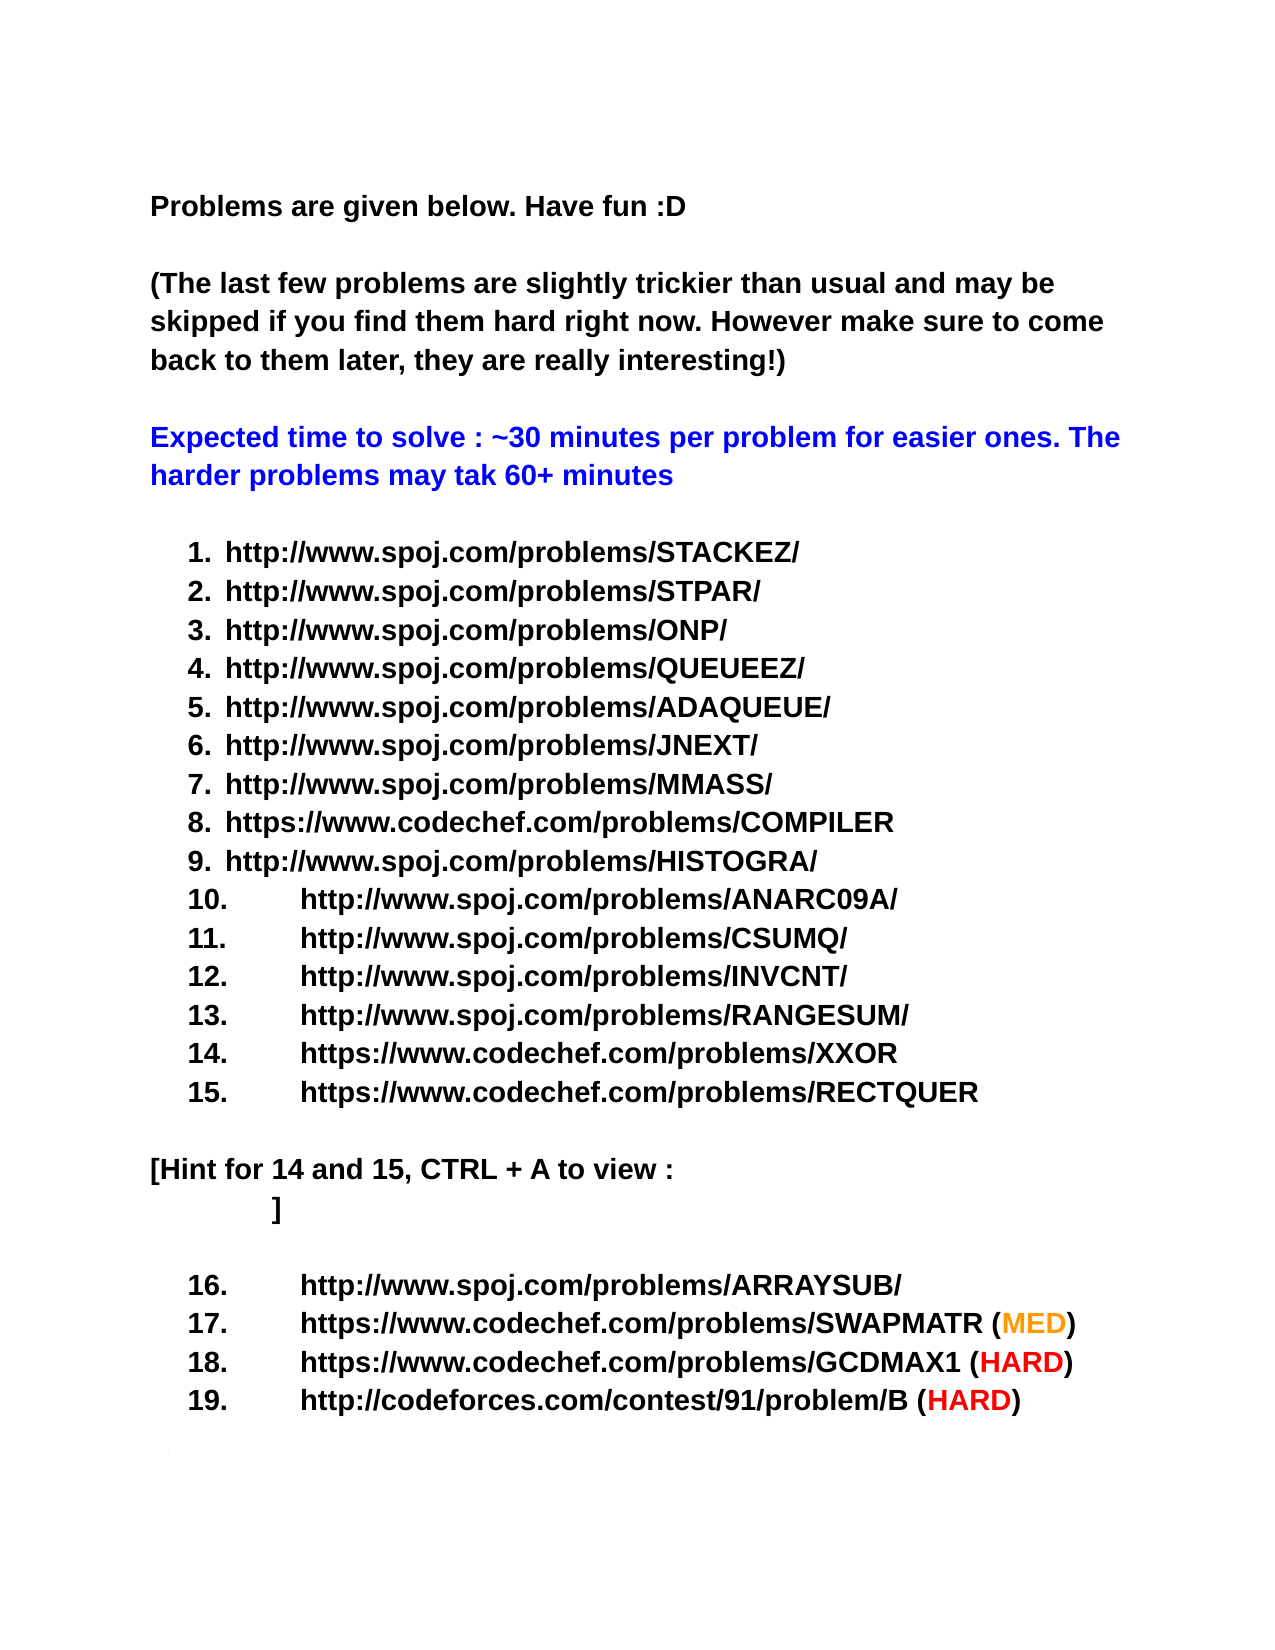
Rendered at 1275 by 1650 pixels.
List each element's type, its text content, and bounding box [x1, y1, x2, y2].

list http://www.spoj.com/problems/STPAR/ [187, 574, 1125, 607]
list http://www.spoj.com/problems/RANGESUM/ [187, 998, 1125, 1031]
list http://www.spoj.com/problems/STACKEZ/ [187, 535, 1125, 569]
list http://www.spoj.com/problems/QUEUEEZ/ [187, 651, 1125, 684]
list http://www.spoj.com/problems/ARRAYSUB/ [187, 1268, 1125, 1301]
list http://www.spoj.com/problems/MMASS/ [187, 767, 1125, 800]
text Problems are given below. Have fun :D [150, 188, 1125, 222]
list http://www.spoj.com/problems/ANARC09A/ [187, 882, 1125, 916]
list http://www.spoj.com/problems/INVCNT/ [187, 959, 1125, 993]
text Expected time to solve : ~30 minutes per problem for easier ones. The harder problems may tak 60+ minutes [150, 420, 1125, 492]
list https://www.codechef.com/problems/GCDMAX1 (HARD) [187, 1345, 1125, 1378]
list http://codeforces.com/contest/91/problem/B (HARD) [187, 1383, 1125, 1447]
list http://www.spoj.com/problems/ONP/ [187, 612, 1125, 646]
text [Hint for 14 and 15, CTRL + A to view : Can you solve them with prefix sums? ;)] [150, 1152, 1125, 1224]
list http://www.spoj.com/problems/JNEXT/ [187, 728, 1125, 762]
list http://www.spoj.com/problems/HISTOGRA/ [187, 844, 1125, 877]
list https://www.codechef.com/problems/SWAPMATR (MED) [187, 1306, 1125, 1340]
list https://www.codechef.com/problems/XXOR [187, 1036, 1125, 1070]
list http://www.spoj.com/problems/CSUMQ/ [187, 921, 1125, 954]
list https://www.codechef.com/problems/COMPILER [187, 805, 1125, 839]
list http://www.spoj.com/problems/ADAQUEUE/ [187, 689, 1125, 723]
list https://www.codechef.com/problems/RECTQUER [187, 1075, 1125, 1108]
text (The last few problems are slightly trickier than usual and may be skipped if you find them hard right now. However make sure to come back to them later, they are really interesting!) [150, 266, 1125, 376]
